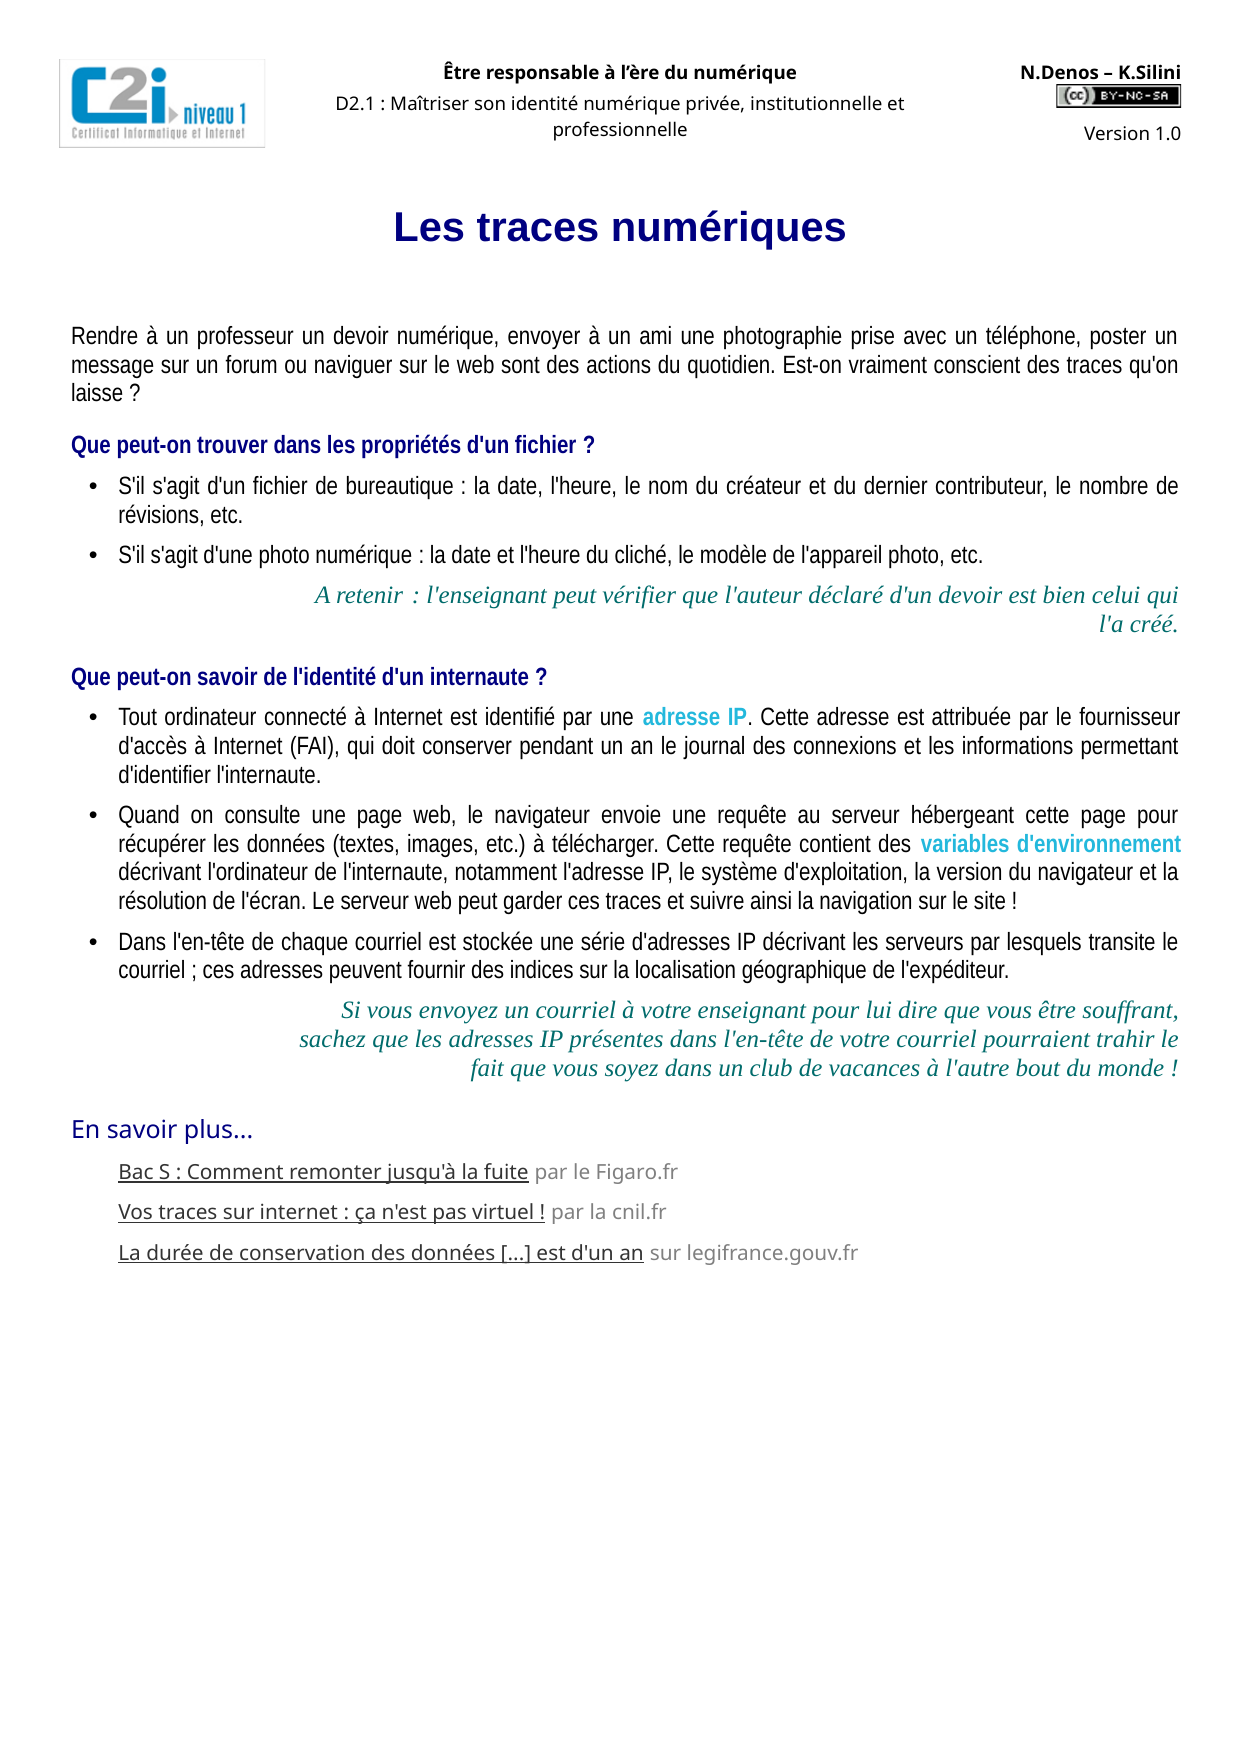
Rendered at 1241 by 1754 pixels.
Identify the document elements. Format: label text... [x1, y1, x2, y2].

text Rendre à un professeur un devoir numérique, envoyer à un ami une photographie prise avec un téléphone, poster un message sur un forum ou naviguer sur le web sont des actions du quotidien. Est-on vraiment conscient des traces qu'on laisse ? [71, 321, 1181, 407]
text Que peut-on savoir de l'identité d'un internaute ? [71, 662, 1181, 690]
text La durée de conservation des données [...] est d'un an sur legifrance.gouv.fr [118, 1238, 1181, 1266]
list S'il s'agit d'une photo numérique : la date et l'heure du cliché, le modèle de l'appareil photo, etc. [88, 540, 1181, 569]
text Vos traces sur internet : ça n'est pas virtuel ! par la cnil.fr [118, 1197, 1181, 1226]
list S'il s'agit d'un fichier de bureautique : la date, l'heure, le nom du créateur et du dernier contributeur, le nombre de révisions, etc. [88, 471, 1181, 528]
list Quand on consulte une page web, le navigateur envoie une requête au serveur hébergeant cette page pour récupérer les données (textes, images, etc.) à télécharger. Cette requête contient des variables d'environnement décrivant l'ordinateur de l'internaute, notamment l'adresse IP, le système d'exploitation, la version du navigateur et la résolution de l'écran. Le serveur web peut garder ces traces et suivre ainsi la navigation sur le site ! [88, 800, 1181, 915]
text Que peut-on trouver dans les propriétés d'un fichier ? [71, 431, 1181, 459]
list Dans l'en-tête de chaque courriel est stockée une série d'adresses IP décrivant les serveurs par lesquels transite le courriel ; ces adresses peuvent fournir des indices sur la localisation géographique de l'expéditeur. [88, 926, 1181, 984]
text Bac S : Comment remonter jusqu'à la fuite par le Figaro.fr [118, 1157, 1181, 1186]
text A retenir : l'enseignant peut vérifier que l'auteur déclaré d'un devoir est bien celui qui l'a créé. [295, 581, 1181, 638]
text En savoir plus... [71, 1111, 1181, 1145]
list Tout ordinateur connecté à Internet est identifié par une adresse IP. Cette adresse est attribuée par le fournisseur d'accès à Internet (FAI), qui doit conserver pendant un an le journal des connexions et les informations permettant d'identifier l'internaute. [88, 702, 1181, 788]
text Si vous envoyez un courriel à votre enseignant pour lui dire que vous être souffrant, sachez que les adresses IP présentes dans l'en-tête de votre courriel pourraient trahir le fait que vous soyez dans un club de vacances à l'autre bout du monde ! [295, 996, 1181, 1082]
subtitle Les traces numériques [59, 202, 1181, 250]
picture [1056, 84, 1182, 108]
picture [59, 59, 266, 148]
